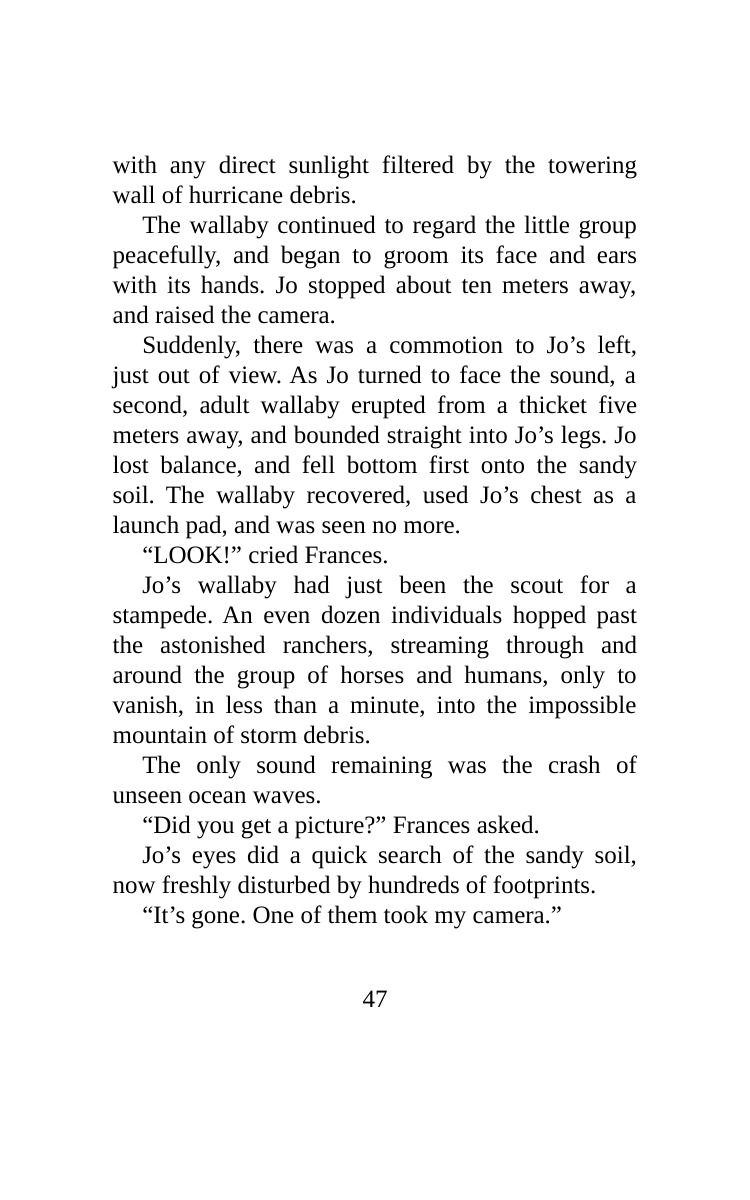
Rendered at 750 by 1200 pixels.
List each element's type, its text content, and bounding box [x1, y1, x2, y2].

text The only sound remaining was the crash of unseen ocean waves. [112, 750, 637, 810]
text “LOOK!” cried Frances. [112, 540, 637, 570]
text Jo’s eyes did a quick search of the sandy soil, now freshly disturbed by hundreds of footprints. [112, 840, 637, 900]
text with any direct sunlight filtered by the towering wall of hurricane debris. [112, 150, 637, 210]
text Jo’s wallaby had just been the scout for a stampede. An even dozen individuals hopped past the astonished ranchers, streaming through and around the group of horses and humans, only to vanish, in less than a minute, into the impossible mountain of storm debris. [112, 570, 637, 750]
text “Did you get a picture?” Frances asked. [112, 810, 637, 840]
text “It’s gone. One of them took my camera.” [112, 900, 637, 930]
text Suddenly, there was a commotion to Jo’s left, just out of view. As Jo turned to face the sound, a second, adult wallaby erupted from a thicket five meters away, and bounded straight into Jo’s legs. Jo lost balance, and fell bottom first onto the sandy soil. The wallaby recovered, used Jo’s chest as a launch pad, and was seen no more. [112, 330, 637, 540]
text The wallaby continued to regard the little group peacefully, and began to groom its face and ears with its hands. Jo stopped about ten meters away, and raised the camera. [112, 210, 637, 330]
